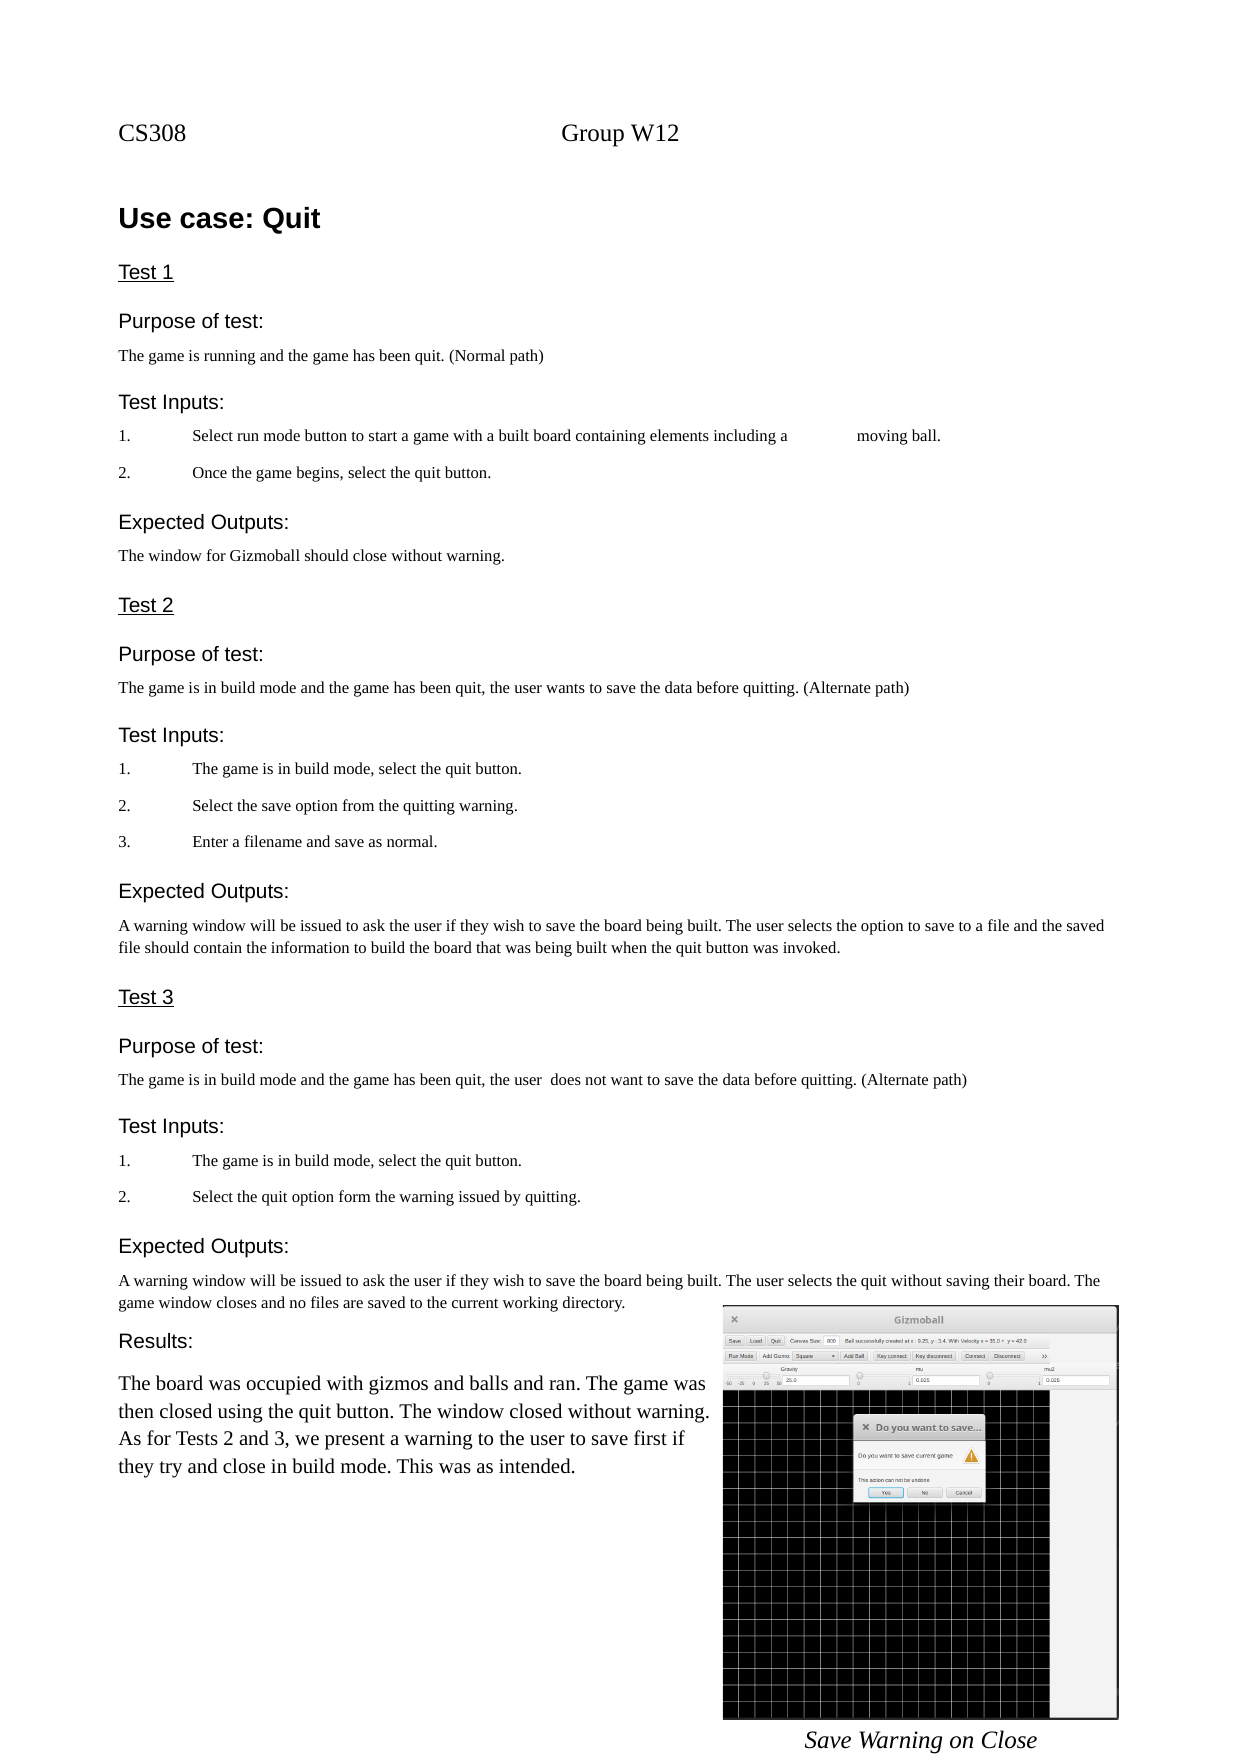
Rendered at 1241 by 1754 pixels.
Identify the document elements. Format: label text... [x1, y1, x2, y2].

subtitle Use case: Quit [118, 201, 1122, 235]
picture [722, 1305, 1119, 1720]
text 2. Select the quit option form the warning issued by quitting. [118, 1187, 1122, 1206]
text 3. Enter a filename and save as normal. [118, 832, 1122, 851]
text Test 3 [118, 984, 1122, 1008]
text Expected Outputs: [118, 509, 1122, 533]
text 1. The game is in build mode, select the quit button. [118, 759, 1122, 778]
text Test Inputs: [118, 1114, 1122, 1138]
text Save Warning on Close [723, 1720, 1119, 1754]
text The game is in build mode and the game has been quit, the user does not want to save the data before quitting. (Alternate path) [118, 1070, 1122, 1089]
text 1. Select run mode button to start a game with a built board containing elements including a moving ball. [118, 426, 1122, 445]
text Expected Outputs: [118, 1234, 1122, 1258]
text Purpose of test: [118, 642, 1122, 666]
text 2. Once the game begins, select the quit button. [118, 462, 1122, 482]
text Expected Outputs: [118, 879, 1122, 903]
text The game is running and the game has been quit. (Normal path) [118, 345, 1122, 364]
text A warning window will be issued to ask the user if they wish to save the board being built. The user selects the option to save to a file and the saved file should contain the information to build the board that was being built when the quit button was invoked. [118, 916, 1122, 957]
text 2. Select the save option from the quitting warning. [118, 796, 1122, 815]
text Test 1 [118, 260, 1122, 284]
text The window for Gizmoball should close without warning. [118, 546, 1122, 565]
text 1. The game is in build mode, select the quit button. [118, 1151, 1122, 1170]
text The game is in build mode and the game has been quit, the user wants to save the data before quitting. (Alternate path) [118, 678, 1122, 697]
text A warning window will be issued to ask the user if they wish to save the board being built. The user selects the quit without saving their board. The game window closes and no files are saved to the current working directory. [118, 1271, 1122, 1312]
text Test 2 [118, 593, 1122, 617]
text The board was occupied with gizmos and balls and ran. The game was then closed using the quit button. The window closed without warning. As for Tests 2 and 3, we present a warning to the user to save first if they try and close in build mode. This was as intended. [118, 1371, 722, 1478]
text Test Inputs: [118, 722, 1122, 746]
text Purpose of test: [118, 1033, 1122, 1057]
text Results: [118, 1329, 722, 1353]
text Test Inputs: [118, 389, 1122, 413]
text Purpose of test: [118, 309, 1122, 333]
